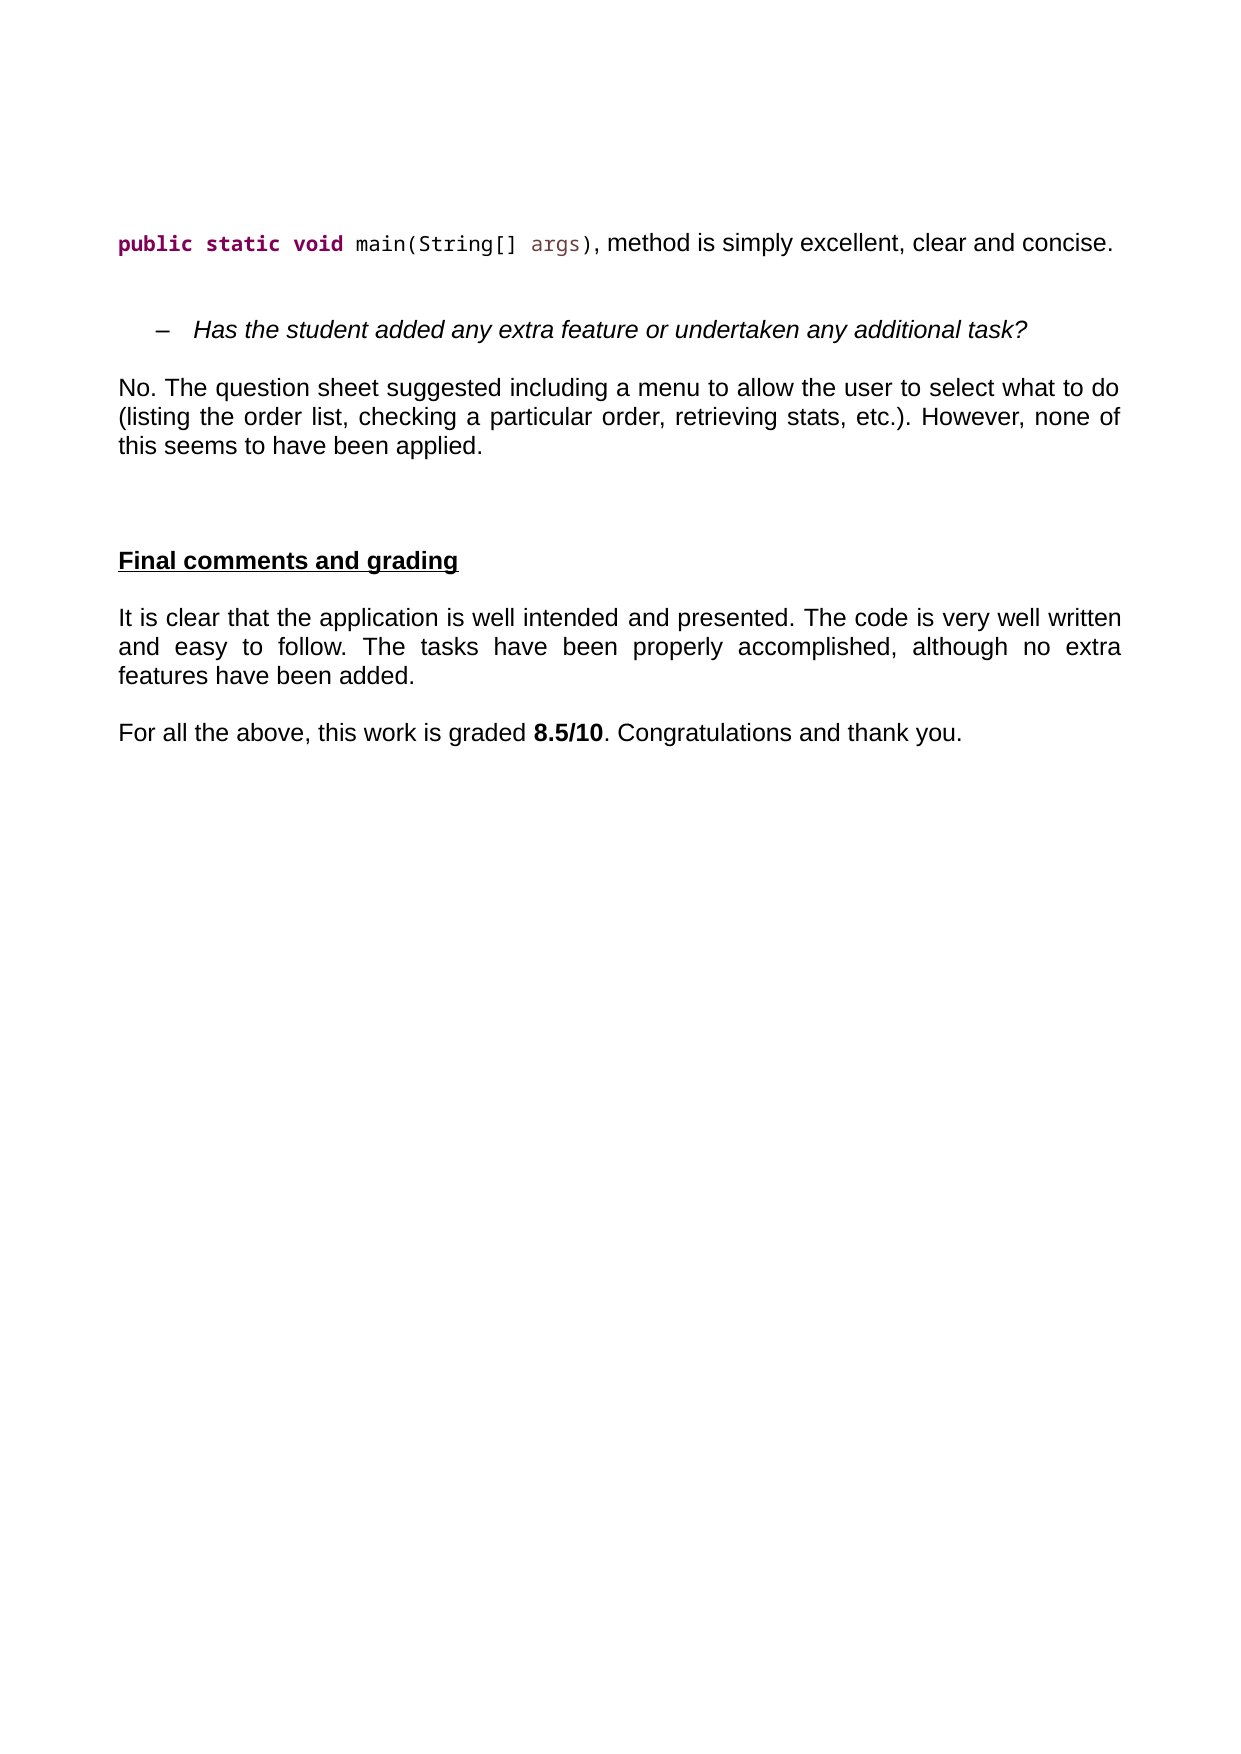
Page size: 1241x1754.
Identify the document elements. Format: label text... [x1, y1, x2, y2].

list Has the student added any extra feature or undertaken any additional task? [156, 316, 1122, 344]
text For all the above, this work is graded 8.5/10. Congratulations and thank you. [118, 718, 1122, 747]
text Final comments and grading [118, 546, 1122, 574]
text public static void main(String[] args), method is simply excellent, clear and concise. [118, 228, 1122, 258]
text It is clear that the application is well intended and presented. The code is very well written and easy to follow. The tasks have been properly accomplished, although no extra features have been added. [118, 603, 1122, 689]
text No. The question sheet suggested including a menu to allow the user to select what to do (listing the order list, checking a particular order, retrieving stats, etc.). However, none of this seems to have been applied. [118, 373, 1122, 459]
